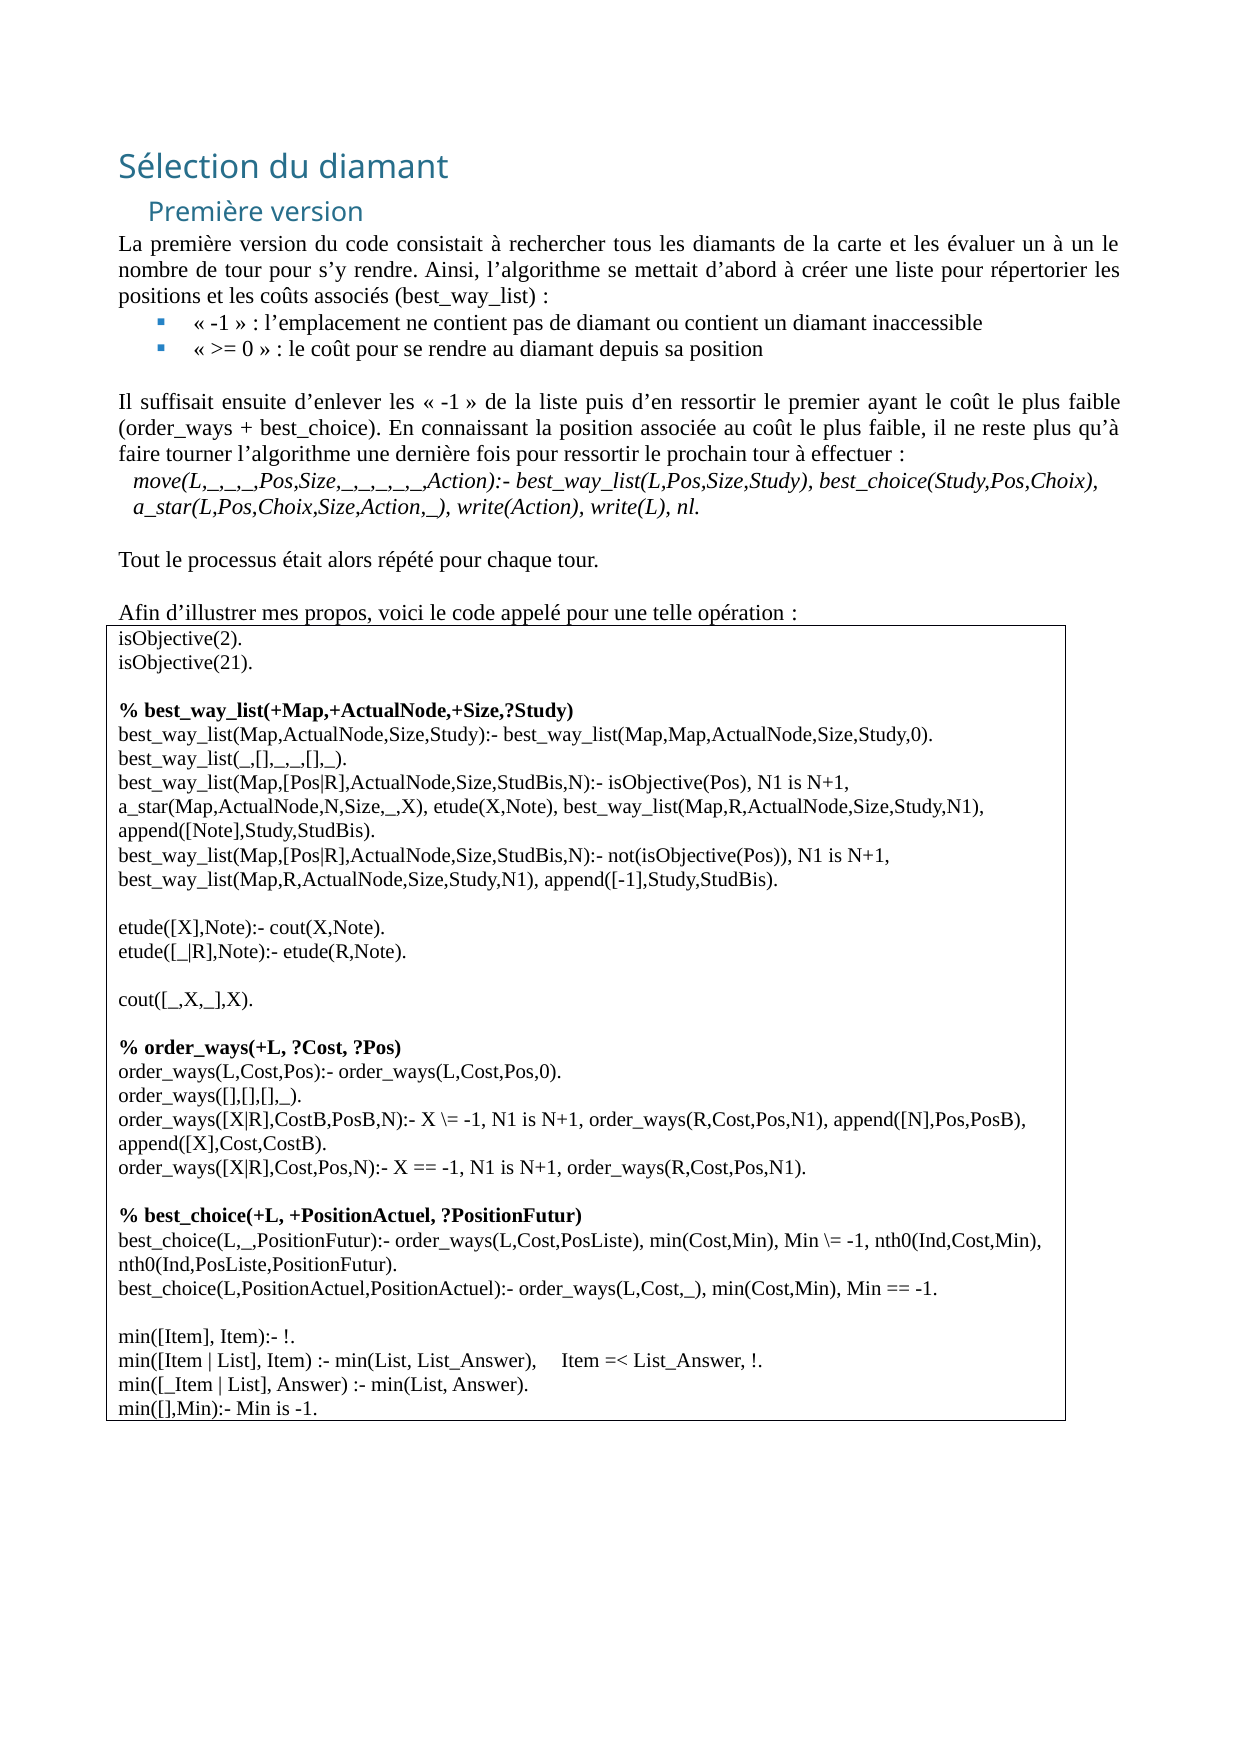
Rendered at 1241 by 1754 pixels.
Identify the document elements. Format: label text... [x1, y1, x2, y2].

text Il suffisait ensuite d’enlever les « -1 » de la liste puis d’en ressortir le premier ayant le coût le plus faible (order_ways + best_choice). En connaissant la position associée au coût le plus faible, il ne reste plus qu’à faire tourner l’algorithme une dernière fois pour ressortir le prochain tour à effectuer : [118, 388, 1122, 467]
text Afin d’illustrer mes propos, voici le code appelé pour une telle opération : [118, 598, 1122, 625]
text La première version du code consistait à rechercher tous les diamants de la carte et les évaluer un à un le nombre de tour pour s’y rendre. Ainsi, l’algorithme se mettait d’abord à créer une liste pour répertorier les positions et les coûts associés (best_way_list) : [118, 229, 1122, 309]
list « -1 » : l’emplacement ne contient pas de diamant ou contient un diamant inaccessible [156, 309, 1122, 335]
text move(L,_,_,_,Pos,Size,_,_,_,_,_,Action):- best_way_list(L,Pos,Size,Study), best_choice(Study,Pos,Choix), a_star(L,Pos,Choix,Size,Action,_), write(Action), write(L), nl. [133, 467, 1122, 519]
list « >= 0 » : le coût pour se rendre au diamant depuis sa position [156, 335, 1122, 361]
table_header isObjective(2). isObjective(21). % best_way_list(+Map,+ActualNode,+Size,?Study) best_way_list(Map,ActualNode,Size,Study):- best_way_list(Map,Map,ActualNode,Size,Study,0). best_way_list(_,[],_,_,[],_). best_way_list(Map,[Pos|R],ActualNode,Size,StudBis,N):- isObjective(Pos), N1 is N+1, a_star(Map,ActualNode,N,Size,_,X), etude(X,Note), best_way_list(Map,R,ActualNode,Size,Study,N1), append([Note],Study,StudBis). best_way_list(Map,[Pos|R],ActualNode,Size,StudBis,N):- not(isObjective(Pos)), N1 is N+1, best_way_list(Map,R,ActualNode,Size,Study,N1), append([-1],Study,StudBis). etude([X],Note):- cout(X,Note). etude([_|R],Note):- etude(R,Note). cout([_,X,_],X). % order_ways(+L, ?Cost, ?Pos) order_ways(L,Cost,Pos):- order_ways(L,Cost,Pos,0). order_ways([],[],[],_). order_ways([X|R],CostB,PosB,N):- X \= -1, N1 is N+1, order_ways(R,Cost,Pos,N1), append([N],Pos,PosB), append([X],Cost,CostB). order_ways([X|R],Cost,Pos,N):- X == -1, N1 is N+1, order_ways(R,Cost,Pos,N1). % best_choice(+L, +PositionActuel, ?PositionFutur) best_choice(L,_,PositionFutur):- order_ways(L,Cost,PosListe), min(Cost,Min), Min \= -1, nth0(Ind,Cost,Min), nth0(Ind,PosListe,PositionFutur). best_choice(L,PositionActuel,PositionActuel):- order_ways(L,Cost,_), min(Cost,Min), Min == -1. min([Item], Item):- !. min([Item | List], Item) :- min(List, List_Answer), Item =< List_Answer, !. min([_Item | List], Answer) :- min(List, Answer). min([],Min):- Min is -1. [107, 626, 1065, 1420]
subtitle Sélection du diamant [118, 143, 1122, 188]
subtitle Première version [148, 193, 1122, 229]
text Tout le processus était alors répété pour chaque tour. [118, 546, 1122, 572]
